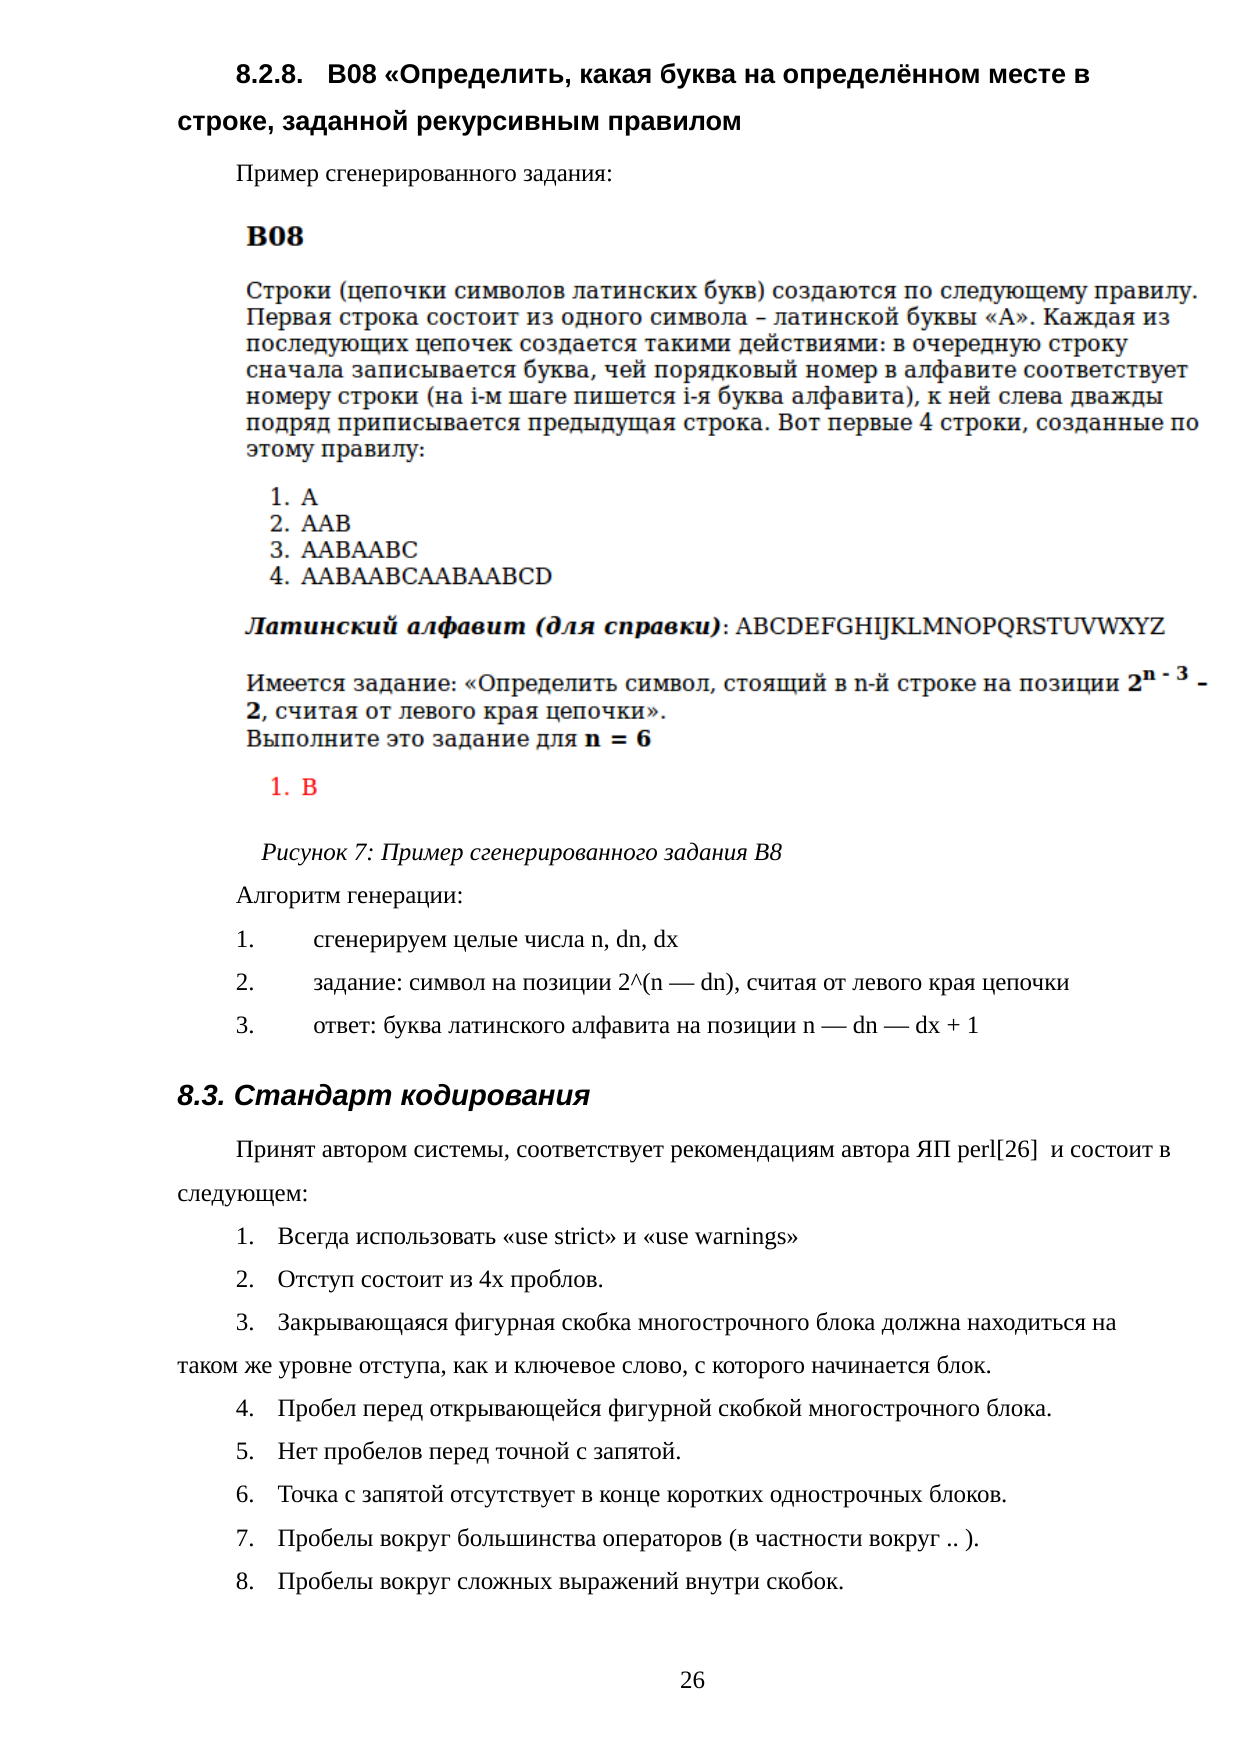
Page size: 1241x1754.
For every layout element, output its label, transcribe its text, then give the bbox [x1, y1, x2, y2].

list Пробелы вокруг сложных выражений внутри скобок. [177, 1566, 1182, 1594]
subtitle B08 «Определить, какая буква на определённом месте в строке, заданной рекурсивным правилом [177, 58, 1182, 137]
list Нет пробелов перед точной с запятой. [177, 1436, 1182, 1465]
list Пробелы вокруг большинства операторов (в частности вокруг .. ). [177, 1523, 1182, 1551]
picture [235, 214, 1240, 823]
list Отступ состоит из 4х проблов. [177, 1264, 1182, 1293]
list ответ: буква латинского алфавита на позиции n — dn — dx + 1 [177, 1010, 1182, 1039]
list Закрывающаяся фигурная скобка многострочного блока должна находиться на таком же уровне отступа, как и ключевое слово, с которого начинается блок. [177, 1307, 1182, 1379]
text Рисунок 7: Пример сгенерированного задания B8 [236, 823, 1239, 866]
subtitle 8.3. Стандарт кодирования [177, 1078, 1182, 1112]
text Принят автором системы, соответствует рекомендациям автора ЯП perl[26] и состоит в следующем: [177, 1134, 1182, 1206]
list сгенерируем целые числа n, dn, dx [177, 924, 1182, 952]
list Всегда использовать «use strict» и «use warnings» [177, 1221, 1182, 1249]
text Алгоритм генерации: [177, 881, 1182, 909]
list Пробел перед открывающейся фигурной скобкой многострочного блока. [177, 1393, 1182, 1422]
list задание: символ на позиции 2^(n — dn), считая от левого края цепочки [177, 967, 1182, 996]
list Точка с запятой отсутствует в конце коротких однострочных блоков. [177, 1479, 1182, 1508]
text Пример сгенерированного задания: [177, 158, 1182, 187]
